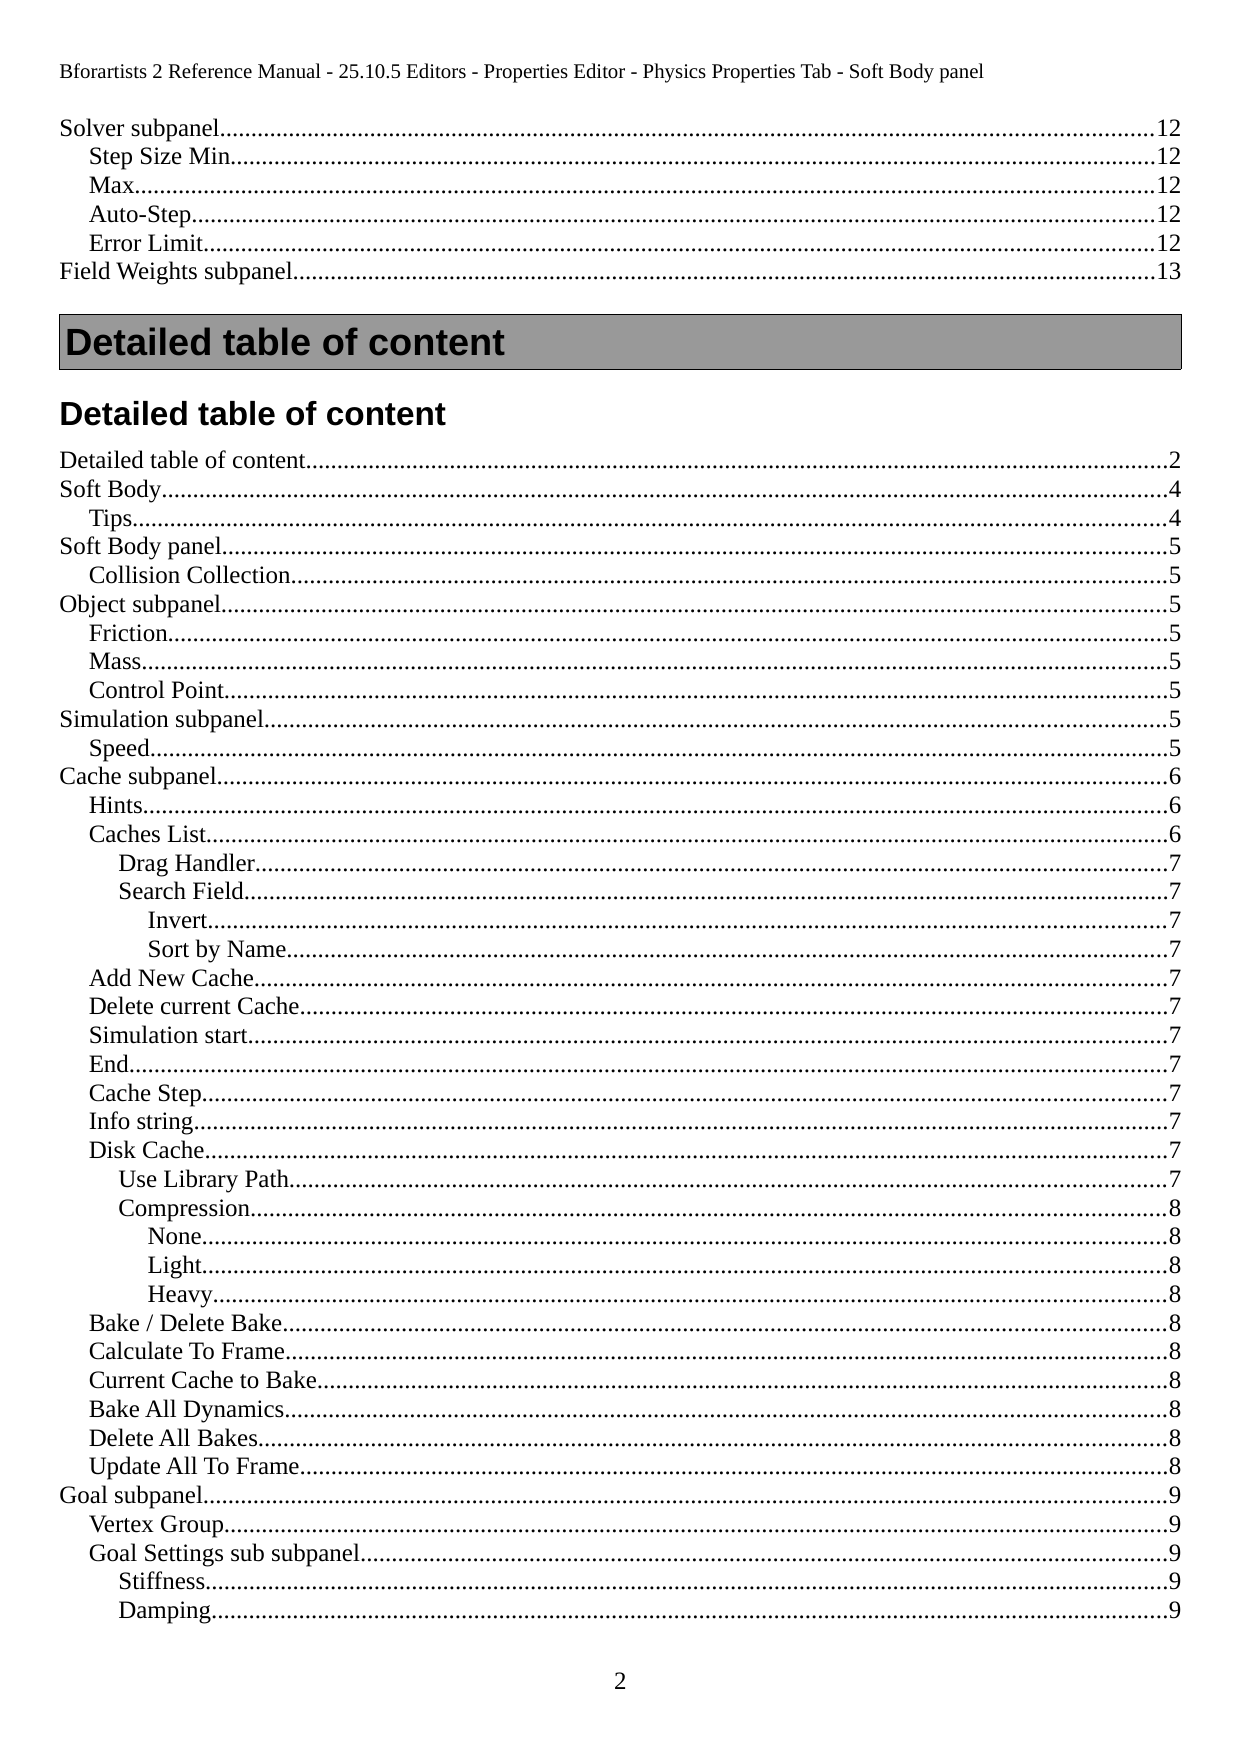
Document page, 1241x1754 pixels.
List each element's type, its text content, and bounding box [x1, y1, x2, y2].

text Calculate To Frame 8 [88, 1336, 1181, 1365]
text Error Limit 12 [88, 228, 1181, 256]
text Control Point 5 [88, 675, 1181, 704]
text Add New Cache 7 [88, 963, 1181, 991]
text Object subpanel 5 [59, 589, 1181, 618]
text Hints 6 [88, 790, 1181, 819]
text Drag Handler 7 [118, 848, 1181, 876]
text Update All To Frame 8 [88, 1451, 1181, 1480]
text Disk Cache 7 [88, 1135, 1181, 1164]
text Goal Settings sub subpanel 9 [88, 1538, 1181, 1566]
text Cache subpanel 6 [59, 761, 1181, 790]
text Delete All Bakes 8 [88, 1423, 1181, 1451]
text Invert 7 [147, 905, 1181, 934]
text Delete current Cache 7 [88, 991, 1181, 1020]
text None 8 [147, 1221, 1181, 1250]
table_header Detailed table of content [60, 315, 1181, 369]
text Detailed table of content 2 [59, 445, 1181, 474]
text Current Cache to Bake 8 [88, 1365, 1181, 1394]
text Compression 8 [118, 1193, 1181, 1221]
text Heavy 8 [147, 1279, 1181, 1308]
text Bake All Dynamics 8 [88, 1394, 1181, 1423]
subtitle Detailed table of content [59, 394, 1181, 433]
text Goal subpanel 9 [59, 1480, 1181, 1509]
text Use Library Path 7 [118, 1164, 1181, 1193]
text Speed 5 [88, 733, 1181, 761]
text Auto-Step 12 [88, 199, 1181, 228]
text Friction 5 [88, 618, 1181, 646]
text End 7 [88, 1049, 1181, 1078]
text Stiffness 9 [118, 1566, 1181, 1595]
text Sort by Name 7 [147, 934, 1181, 963]
text Bake / Delete Bake 8 [88, 1308, 1181, 1336]
text Soft Body 4 [59, 474, 1181, 503]
text Info string 7 [88, 1106, 1181, 1135]
text Simulation subpanel 5 [59, 704, 1181, 733]
text Mass 5 [88, 646, 1181, 675]
text Solver subpanel 12 [59, 113, 1181, 141]
text Collision Collection 5 [88, 560, 1181, 589]
text Simulation start 7 [88, 1020, 1181, 1049]
text Cache Step 7 [88, 1078, 1181, 1106]
text Tips 4 [88, 503, 1181, 531]
text Light 8 [147, 1250, 1181, 1279]
text Step Size Min 12 [88, 141, 1181, 170]
text Search Field 7 [118, 876, 1181, 905]
text Soft Body panel 5 [59, 531, 1181, 560]
text Field Weights subpanel 13 [59, 256, 1181, 285]
text Caches List 6 [88, 819, 1181, 848]
text Damping 9 [118, 1595, 1181, 1624]
text Vertex Group 9 [88, 1509, 1181, 1538]
text Max 12 [88, 170, 1181, 199]
